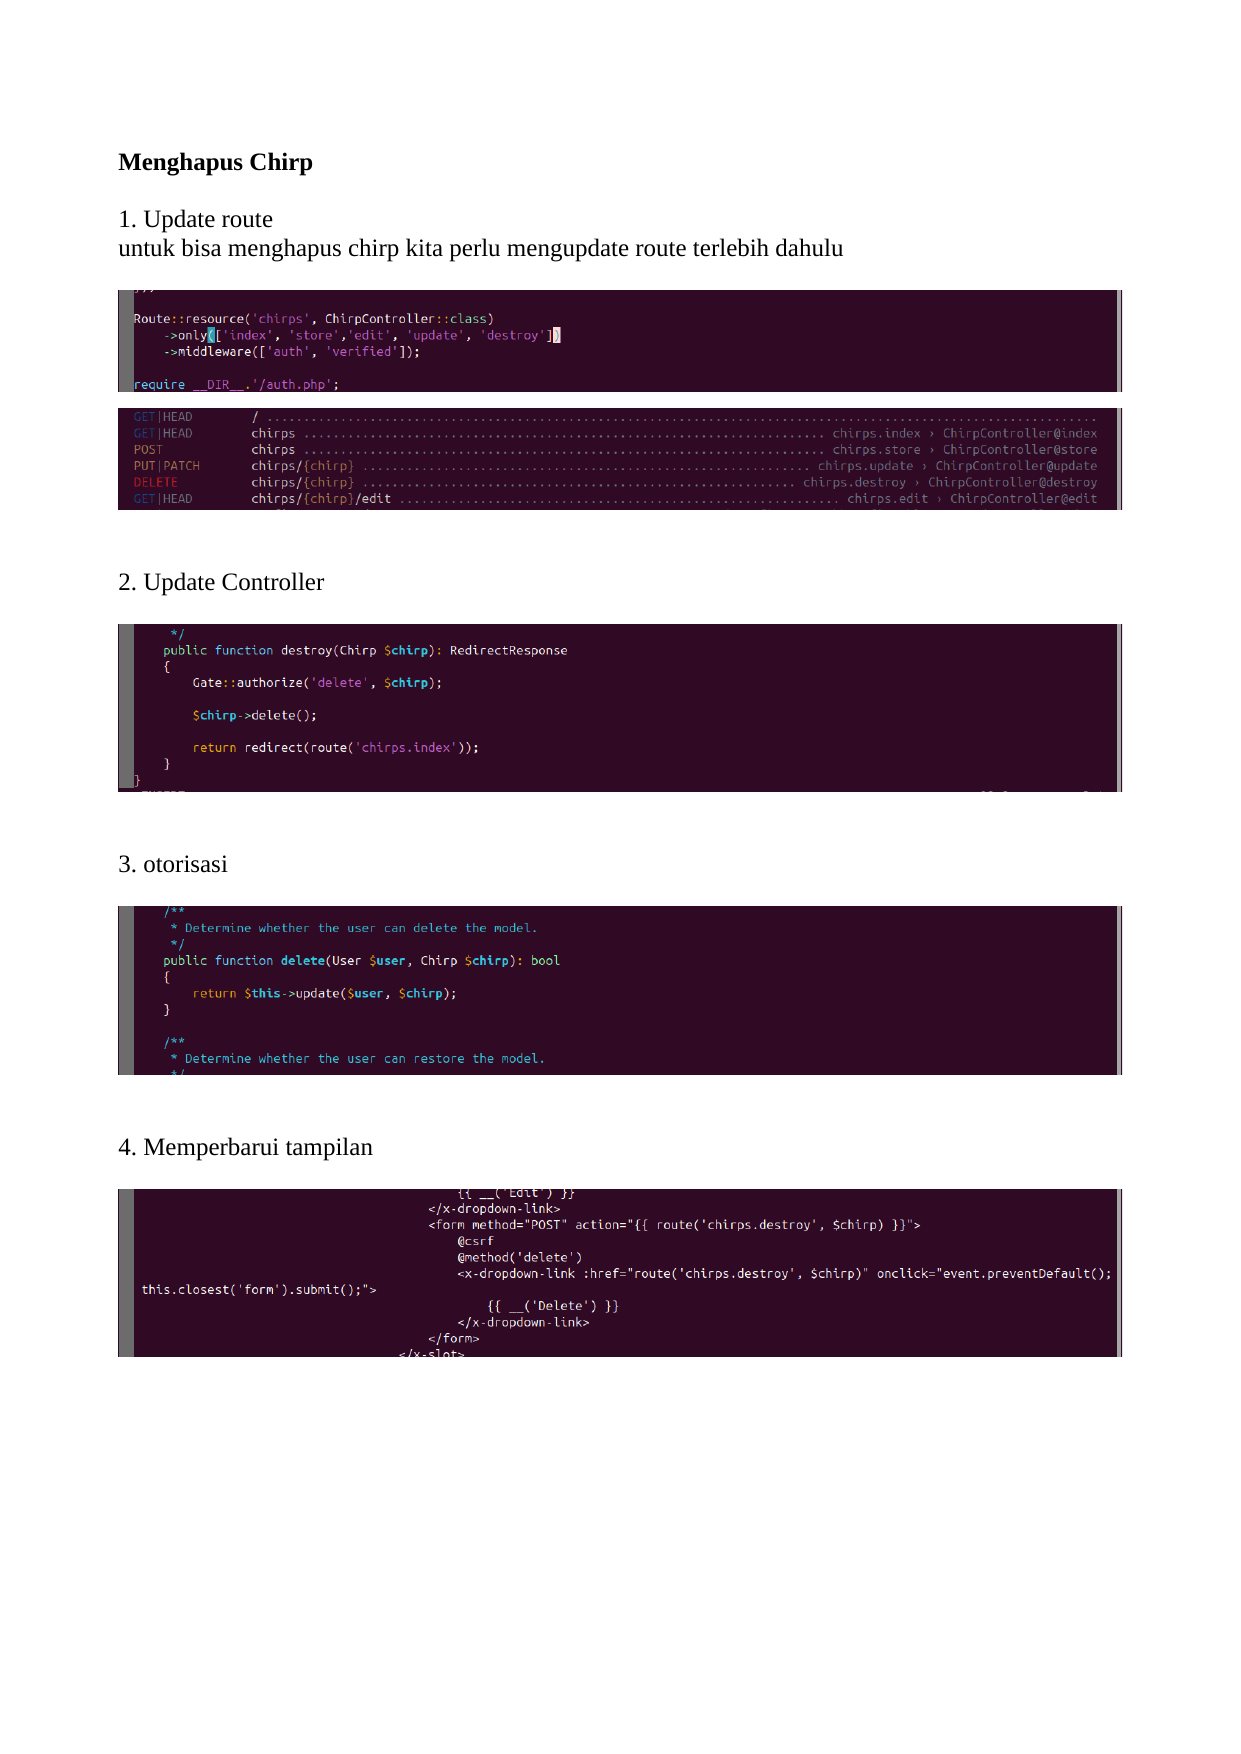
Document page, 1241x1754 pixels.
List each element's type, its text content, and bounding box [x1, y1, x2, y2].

picture [118, 408, 1123, 510]
text Menghapus Chirp [118, 147, 1122, 176]
picture [118, 624, 1123, 792]
picture [118, 906, 1123, 1075]
text 3. otorisasi [118, 849, 1122, 878]
text 4. Memperbarui tampilan [118, 1132, 1122, 1161]
text 1. Update route [118, 204, 1122, 233]
picture [118, 1189, 1123, 1357]
text untuk bisa menghapus chirp kita perlu mengupdate route terlebih dahulu [118, 233, 1122, 262]
picture [118, 290, 1123, 392]
text 2. Update Controller [118, 567, 1122, 596]
